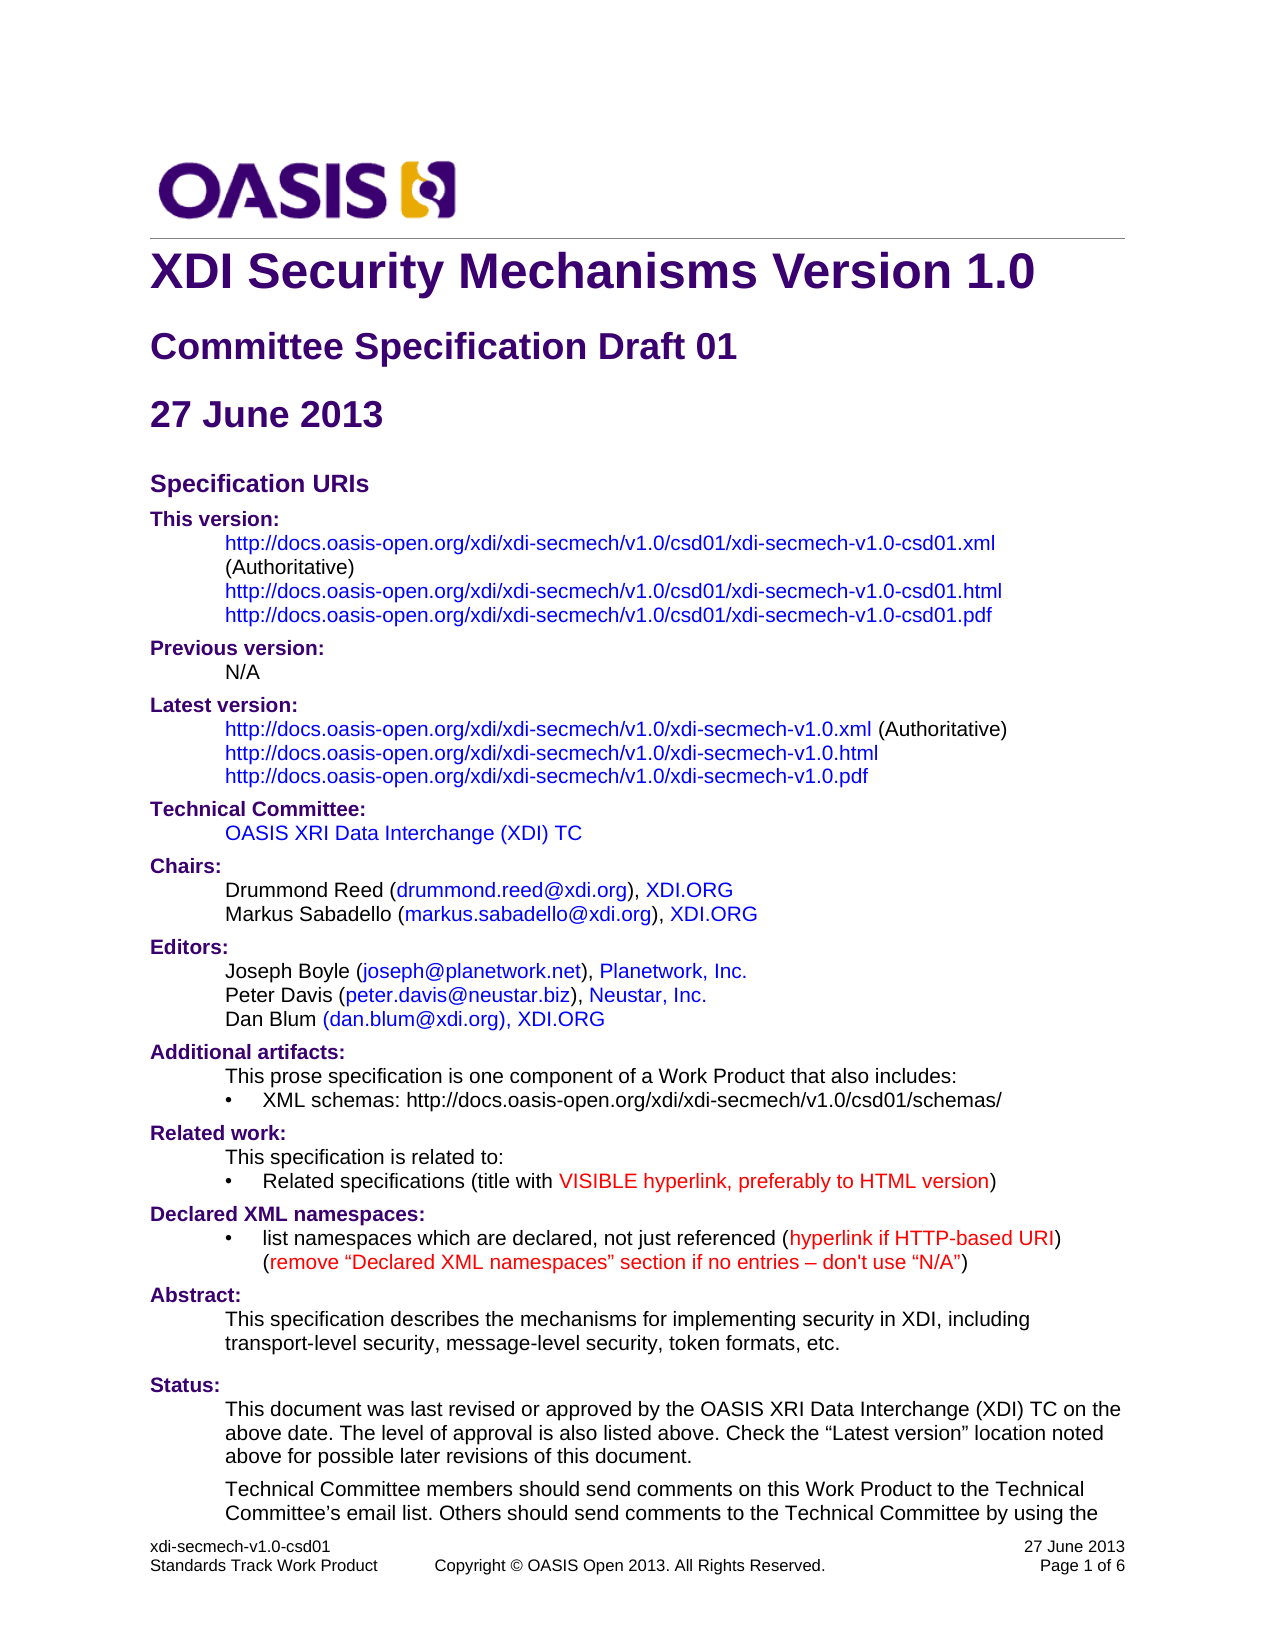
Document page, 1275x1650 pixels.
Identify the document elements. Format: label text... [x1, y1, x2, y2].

title http://docs.oasis-open.org/xdi/xdi-secmech/v1.0/csd01/xdi-secmech-v1.0-csd01.html [225, 579, 1125, 603]
list XML schemas: http://docs.oasis-open.org/xdi/xdi-secmech/v1.0/csd01/schemas/ [225, 1088, 1125, 1112]
title Previous version: [150, 636, 1125, 659]
picture [150, 145, 468, 230]
list list namespaces which are declared, not just referenced (hyperlink if HTTP-based URI) (remove “Declared XML namespaces” section if no entries – don't use “N/A”) [225, 1226, 1125, 1274]
subtitle 27 June 2013 [150, 392, 1125, 435]
title This prose specification is one component of a Work Product that also includes: [225, 1064, 1125, 1088]
title http://docs.oasis-open.org/xdi/xdi-secmech/v1.0/xdi-secmech-v1.0.html [225, 740, 1125, 764]
title http://docs.oasis-open.org/xdi/xdi-secmech/v1.0/csd01/xdi-secmech-v1.0-csd01.pdf [225, 603, 1125, 627]
title XDI Security Mechanisms Version 1.0 [150, 239, 1125, 299]
title Peter Davis (peter.davis@neustar.biz), Neustar, Inc. [225, 983, 1125, 1007]
title Joseph Boyle (joseph@planetwork.net), Planetwork, Inc. [225, 959, 1125, 983]
title N/A [225, 659, 1125, 683]
title Abstract: [150, 1283, 1125, 1307]
title Specification URIs [150, 469, 1125, 498]
title Status: [150, 1372, 1125, 1396]
text This specification describes the mechanisms for implementing security in XDI, including transport-level security, message-level security, token formats, etc. [225, 1307, 1125, 1354]
text Technical Committee members should send comments on this Work Product to the Technical Committee’s email list. Others should send comments to the Technical Committee by using the [225, 1477, 1125, 1525]
title http://docs.oasis-open.org/xdi/xdi-secmech/v1.0/xdi-secmech-v1.0.xml (Authoritative) [225, 716, 1125, 740]
title Editors: [150, 935, 1125, 959]
title This specification is related to: [225, 1145, 1125, 1169]
title This version: [150, 507, 1125, 531]
text This document was last revised or approved by the OASIS XRI Data Interchange (XDI) TC on the above date. The level of approval is also listed above. Check the “Latest version” location noted above for possible later revisions of this document. [225, 1396, 1125, 1468]
title Additional artifacts: [150, 1040, 1125, 1064]
title Latest version: [150, 692, 1125, 716]
title http://docs.oasis-open.org/xdi/xdi-secmech/v1.0/xdi-secmech-v1.0.pdf [225, 764, 1125, 788]
subtitle Committee Specification Draft 01 [150, 324, 1125, 367]
title Technical Committee: [150, 797, 1125, 821]
title Related work: [150, 1121, 1125, 1145]
list Related specifications (title with VISIBLE hyperlink, preferably to HTML version) [225, 1169, 1125, 1193]
title Chairs: [150, 854, 1125, 878]
title OASIS XRI Data Interchange (XDI) TC [225, 821, 1125, 845]
title Declared XML namespaces: [150, 1202, 1125, 1226]
title http://docs.oasis-open.org/xdi/xdi-secmech/v1.0/csd01/xdi-secmech-v1.0-csd01.xml (Authoritative) [225, 531, 1125, 579]
title Markus Sabadello (markus.sabadello@xdi.org), XDI.ORG [225, 902, 1125, 926]
title Drummond Reed (drummond.reed@xdi.org), XDI.ORG [225, 878, 1125, 902]
title Dan Blum (dan.blum@xdi.org), XDI.ORG [225, 1007, 1125, 1031]
